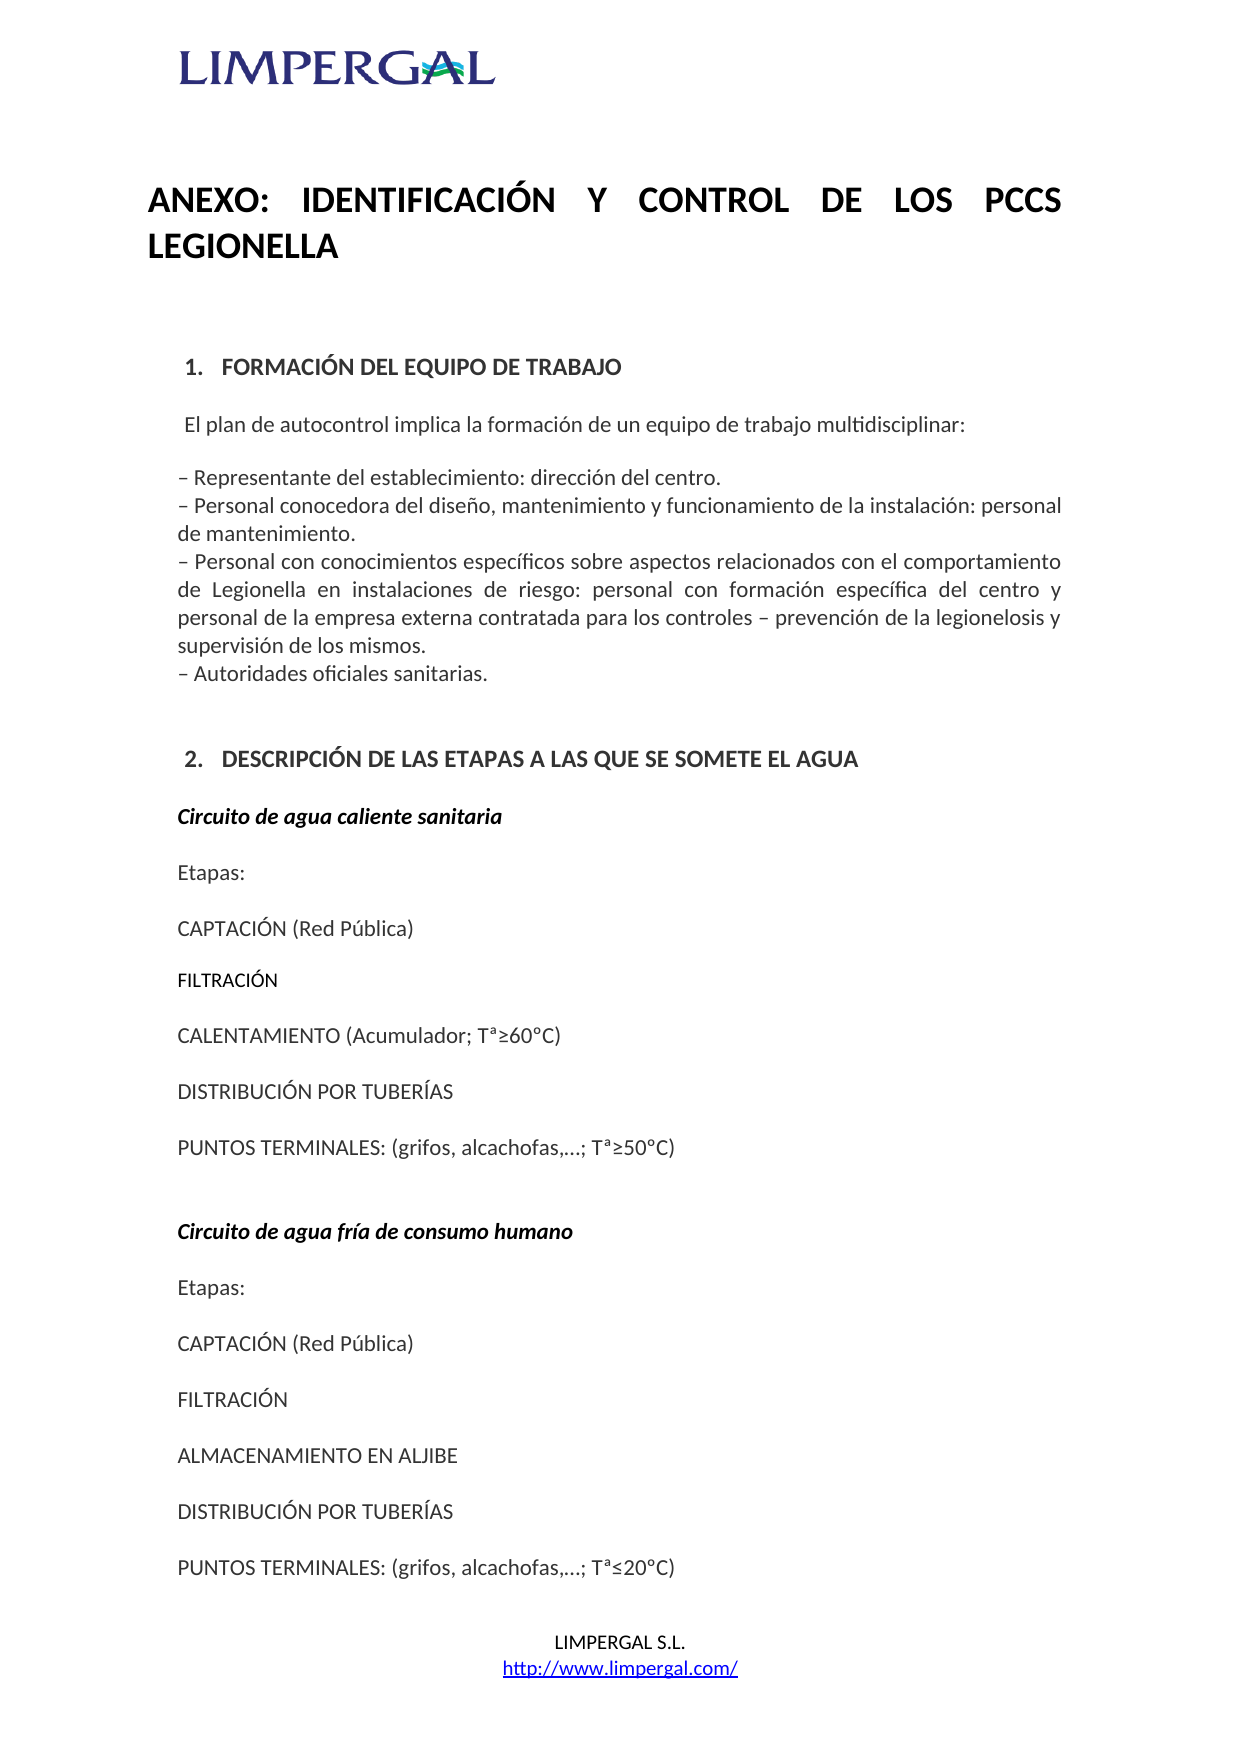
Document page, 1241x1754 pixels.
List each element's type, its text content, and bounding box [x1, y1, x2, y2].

text CAPTACIÓN (Red Pública) [177, 1329, 1063, 1357]
text DISTRIBUCIÓN POR TUBERÍAS [177, 1077, 1063, 1105]
text – Personal conocedora del diseño, mantenimiento y funcionamiento de la instalación: personal de mantenimiento. [177, 491, 1063, 547]
text PUNTOS TERMINALES: (grifos, alcachofas,…; Tª≥50ºC) [177, 1133, 1063, 1161]
text Circuito de agua caliente sanitaria [177, 802, 1063, 830]
text FILTRACIÓN [177, 1385, 1063, 1413]
text El plan de autocontrol implica la formación de un equipo de trabajo multidisciplinar: [184, 410, 1063, 438]
list DESCRIPCIÓN DE LAS ETAPAS A LAS QUE SE SOMETE EL AGUA [184, 744, 1063, 774]
text Etapas: [177, 858, 1063, 886]
text Etapas: [177, 1273, 1063, 1301]
list ANEXO: IDENTIFICACIÓN Y CONTROL DE LOS PCCS LEGIONELLA [148, 176, 1063, 267]
text CAPTACIÓN (Red Pública) [177, 914, 1063, 942]
picture [177, 29, 498, 88]
text ALMACENAMIENTO EN ALJIBE [177, 1441, 1063, 1469]
text PUNTOS TERMINALES: (grifos, alcachofas,…; Tª≤20ºC) [177, 1553, 1063, 1582]
list FORMACIÓN DEL EQUIPO DE TRABAJO [184, 351, 1063, 382]
text DISTRIBUCIÓN POR TUBERÍAS [177, 1497, 1063, 1526]
text CALENTAMIENTO (Acumulador; Tª≥60ºC) [177, 1021, 1063, 1049]
text Circuito de agua fría de consumo humano [177, 1217, 1063, 1245]
text – Personal con conocimientos específicos sobre aspectos relacionados con el comportamiento de Legionella en instalaciones de riesgo: personal con formación específica del centro y personal de la empresa externa contratada para los controles – prevención de la legionelosis y supervisión de los mismos. [177, 547, 1063, 659]
text FILTRACIÓN [177, 968, 1063, 993]
text – Representante del establecimiento: dirección del centro. [177, 463, 1063, 491]
list – Autoridades oficiales sanitarias. [177, 659, 1063, 688]
